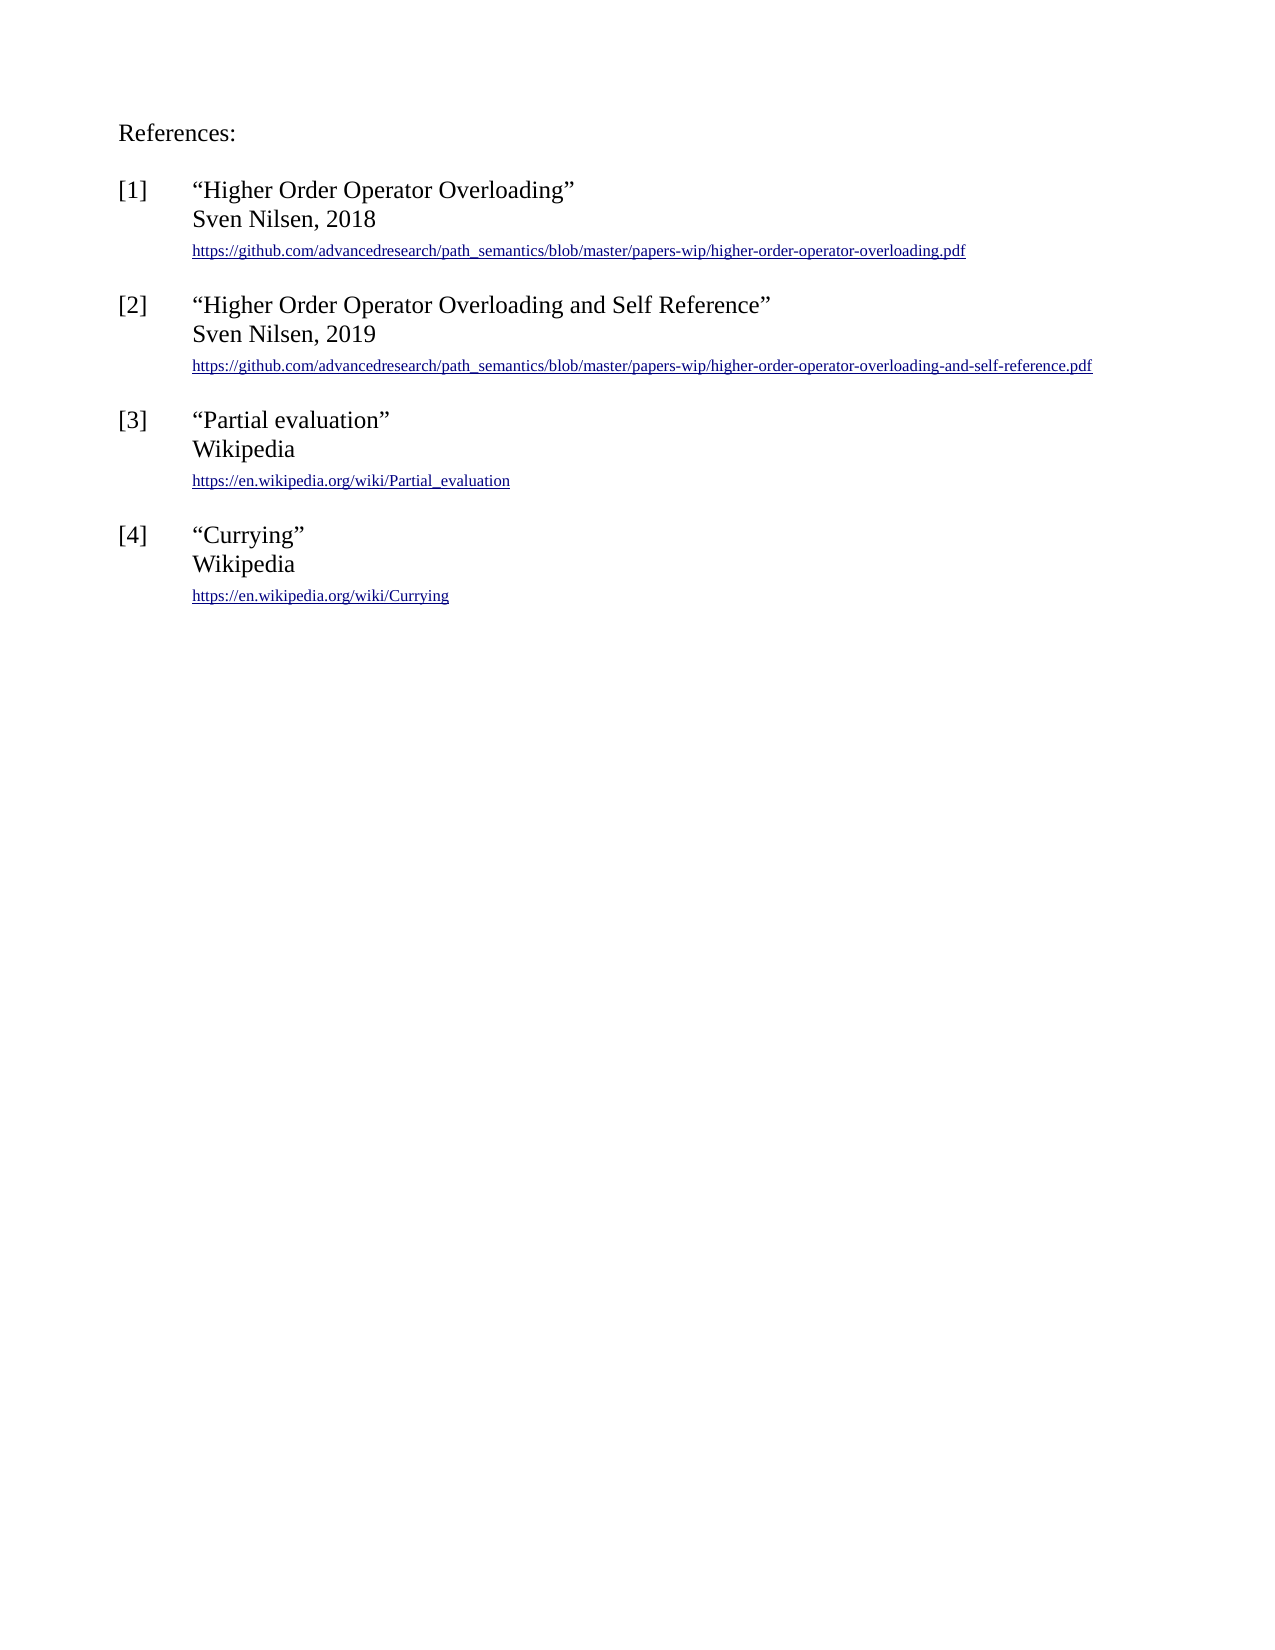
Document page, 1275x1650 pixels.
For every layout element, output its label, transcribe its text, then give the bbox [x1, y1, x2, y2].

text Wikipedia [118, 434, 1157, 463]
text Sven Nilsen, 2018 [118, 204, 1157, 233]
text [4] “Currying” [118, 521, 1157, 549]
text https://en.wikipedia.org/wiki/Currying [118, 578, 1157, 607]
text [1] “Higher Order Operator Overloading” [118, 176, 1157, 204]
text Sven Nilsen, 2019 [118, 319, 1157, 348]
text https://github.com/advancedresearch/path_semantics/blob/master/papers-wip/higher-order-operator-overloading-and-self-reference.pdf [118, 348, 1157, 377]
text https://github.com/advancedresearch/path_semantics/blob/master/papers-wip/higher-order-operator-overloading.pdf [118, 233, 1157, 262]
text Wikipedia [118, 549, 1157, 578]
text https://en.wikipedia.org/wiki/Partial_evaluation [118, 463, 1157, 492]
text References: [118, 118, 1157, 147]
text [3] “Partial evaluation” [118, 406, 1157, 434]
text [2] “Higher Order Operator Overloading and Self Reference” [118, 291, 1157, 319]
